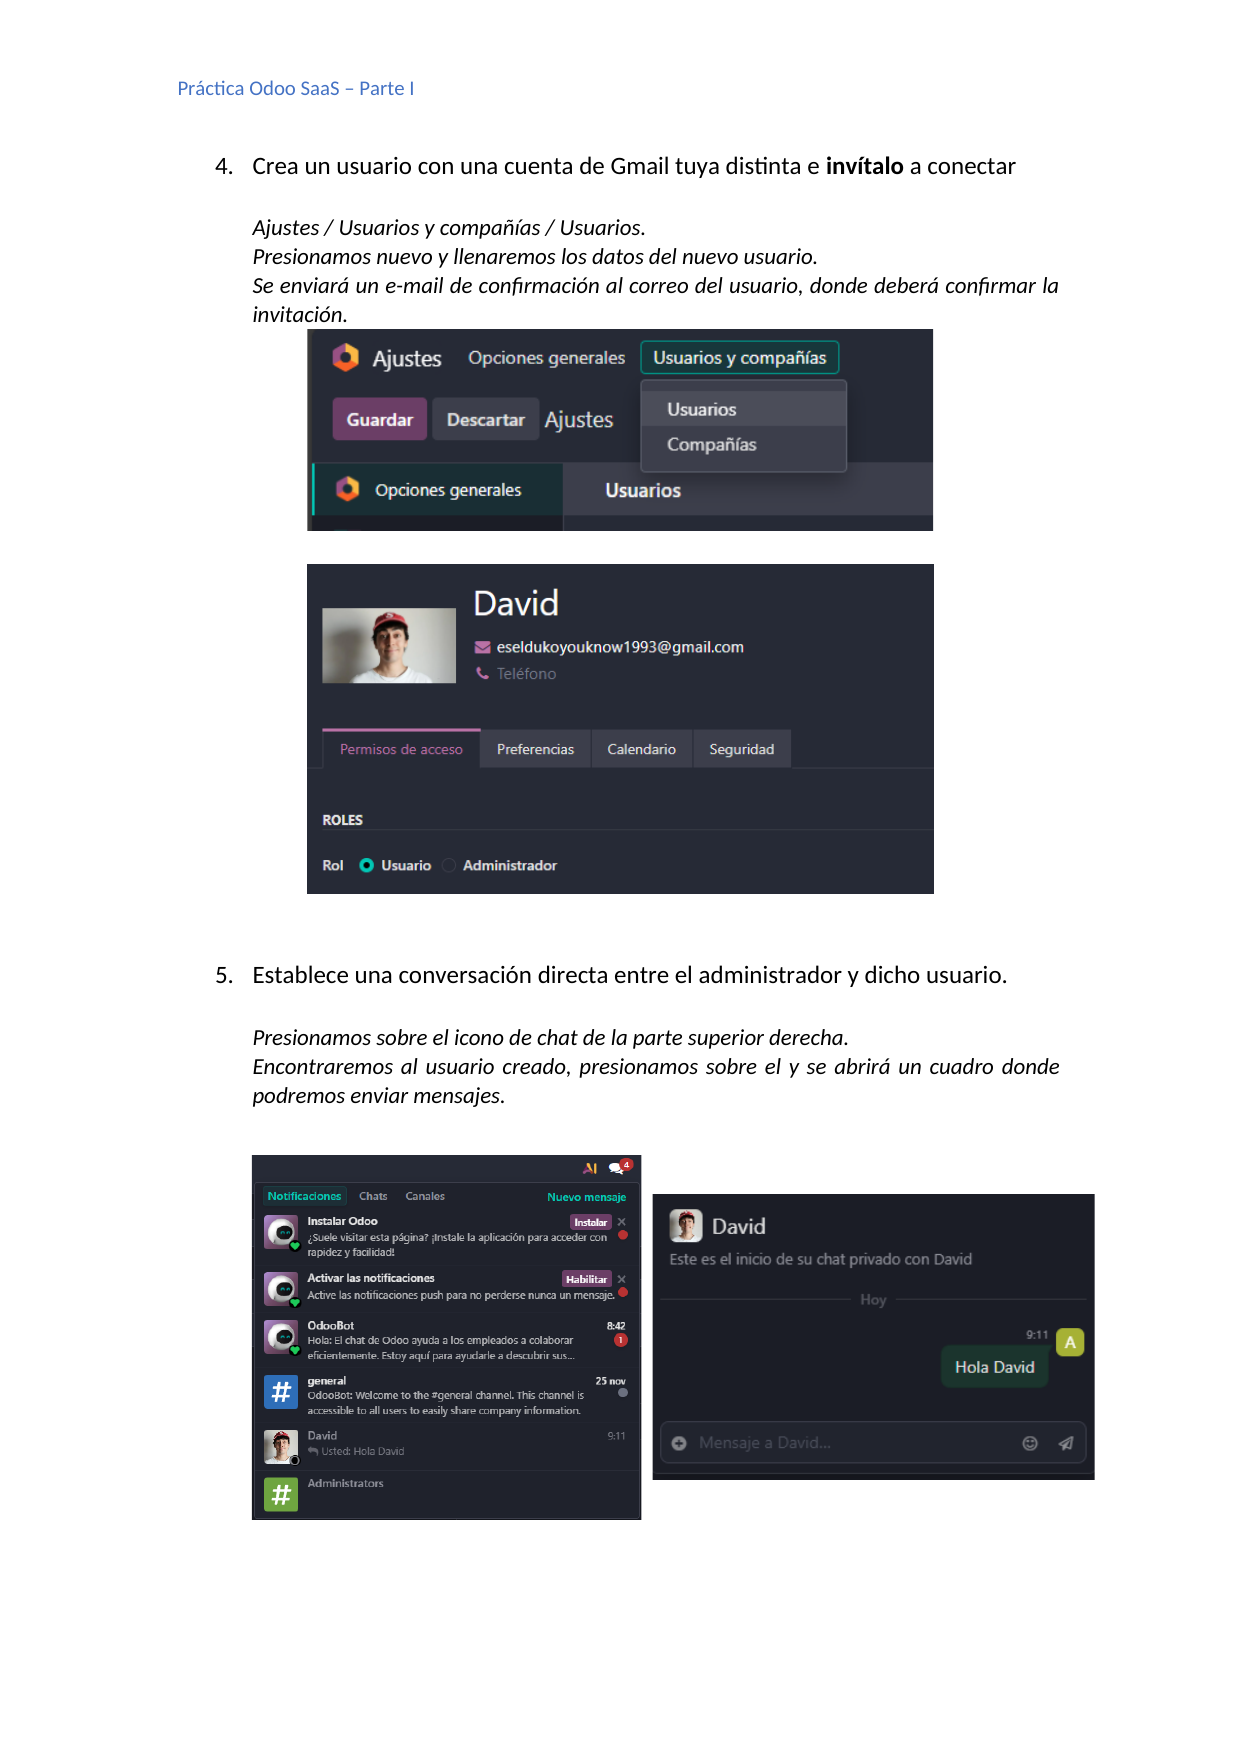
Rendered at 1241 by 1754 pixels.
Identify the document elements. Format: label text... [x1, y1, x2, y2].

picture [307, 564, 934, 894]
picture [251, 1155, 642, 1520]
list Ajustes / Usuarios y compañías / Usuarios. [215, 213, 1063, 241]
picture [652, 1194, 1095, 1480]
list Crea un usuario con una cuenta de Gmail tuya distinta e invítalo a conectar [215, 150, 1063, 181]
list Se enviará un e-mail de confirmación al correo del usuario, donde deberá confirmar la invitación. [215, 271, 1063, 328]
list Establece una conversación directa entre el administrador y dicho usuario. [215, 959, 1063, 990]
list Presionamos nuevo y llenaremos los datos del nuevo usuario. [215, 242, 1063, 270]
list Encontraremos al usuario creado, presionamos sobre el y se abrirá un cuadro donde podremos enviar mensajes. [215, 1052, 1063, 1109]
list Presionamos sobre el icono de chat de la parte superior derecha. [215, 1023, 1063, 1051]
picture [307, 329, 934, 531]
